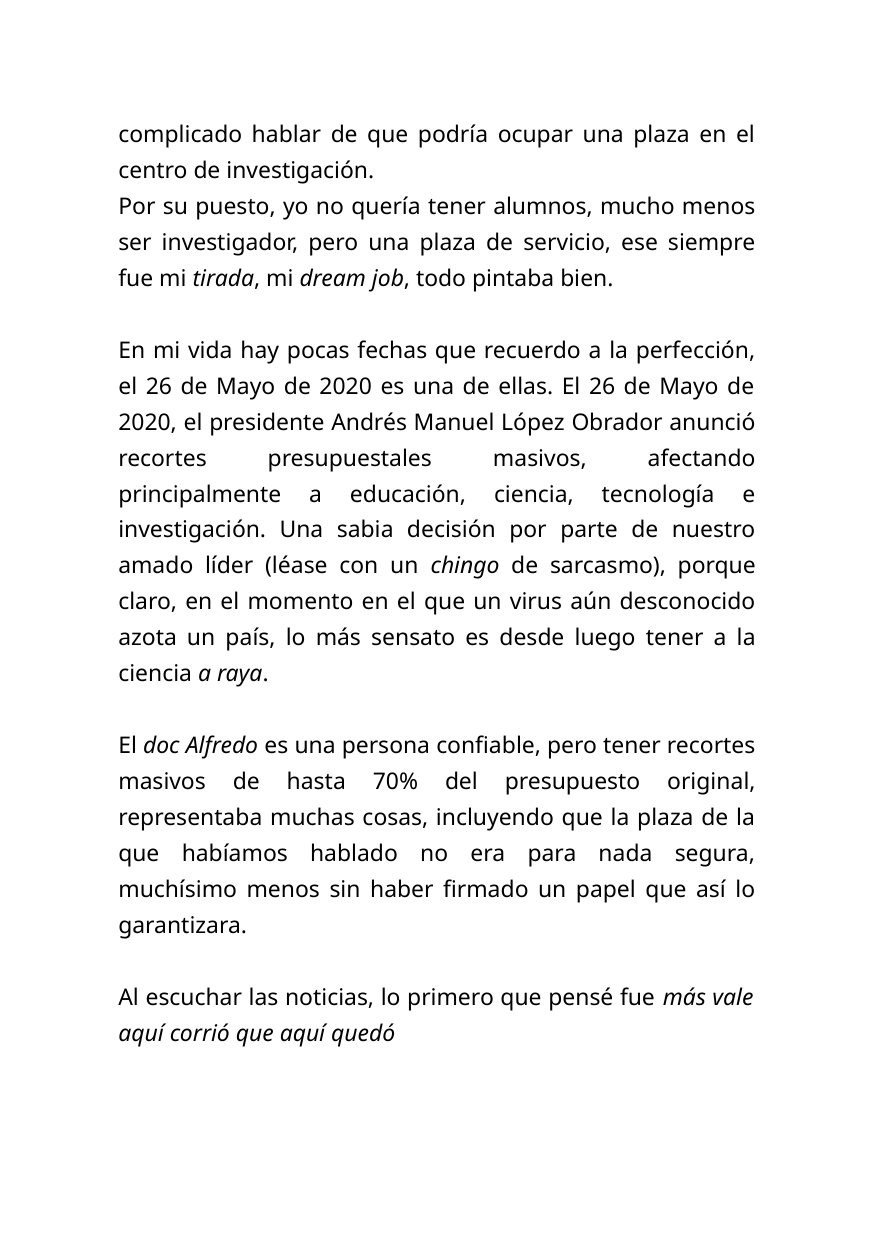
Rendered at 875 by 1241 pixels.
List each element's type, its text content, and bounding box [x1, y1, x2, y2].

text Al escuchar las noticias, lo primero que pensé fue más vale aquí corrió que aquí quedó [118, 981, 756, 1048]
text Por su puesto, yo no quería tener alumnos, mucho menos ser investigador, pero una plaza de servicio, ese siempre fue mi tirada, mi dream job, todo pintaba bien. [118, 190, 756, 293]
text complicado hablar de que podría ocupar una plaza en el centro de investigación. [118, 118, 756, 185]
text En mi vida hay pocas fechas que recuerdo a la perfección, el 26 de Mayo de 2020 es una de ellas. El 26 de Mayo de 2020, el presidente Andrés Manuel López Obrador anunció recortes presupuestales masivos, afectando principalmente a educación, ciencia, tecnología e investigación. Una sabia decisión por parte de nuestro amado líder (léase con un chingo de sarcasmo), porque claro, en el momento en el que un virus aún desconocido azota un país, lo más sensato es desde luego tener a la ciencia a raya. [118, 334, 756, 688]
text El doc Alfredo es una persona confiable, pero tener recortes masivos de hasta 70% del presupuesto original, representaba muchas cosas, incluyendo que la plaza de la que habíamos hablado no era para nada segura, muchísimo menos sin haber firmado un papel que así lo garantizara. [118, 729, 756, 940]
